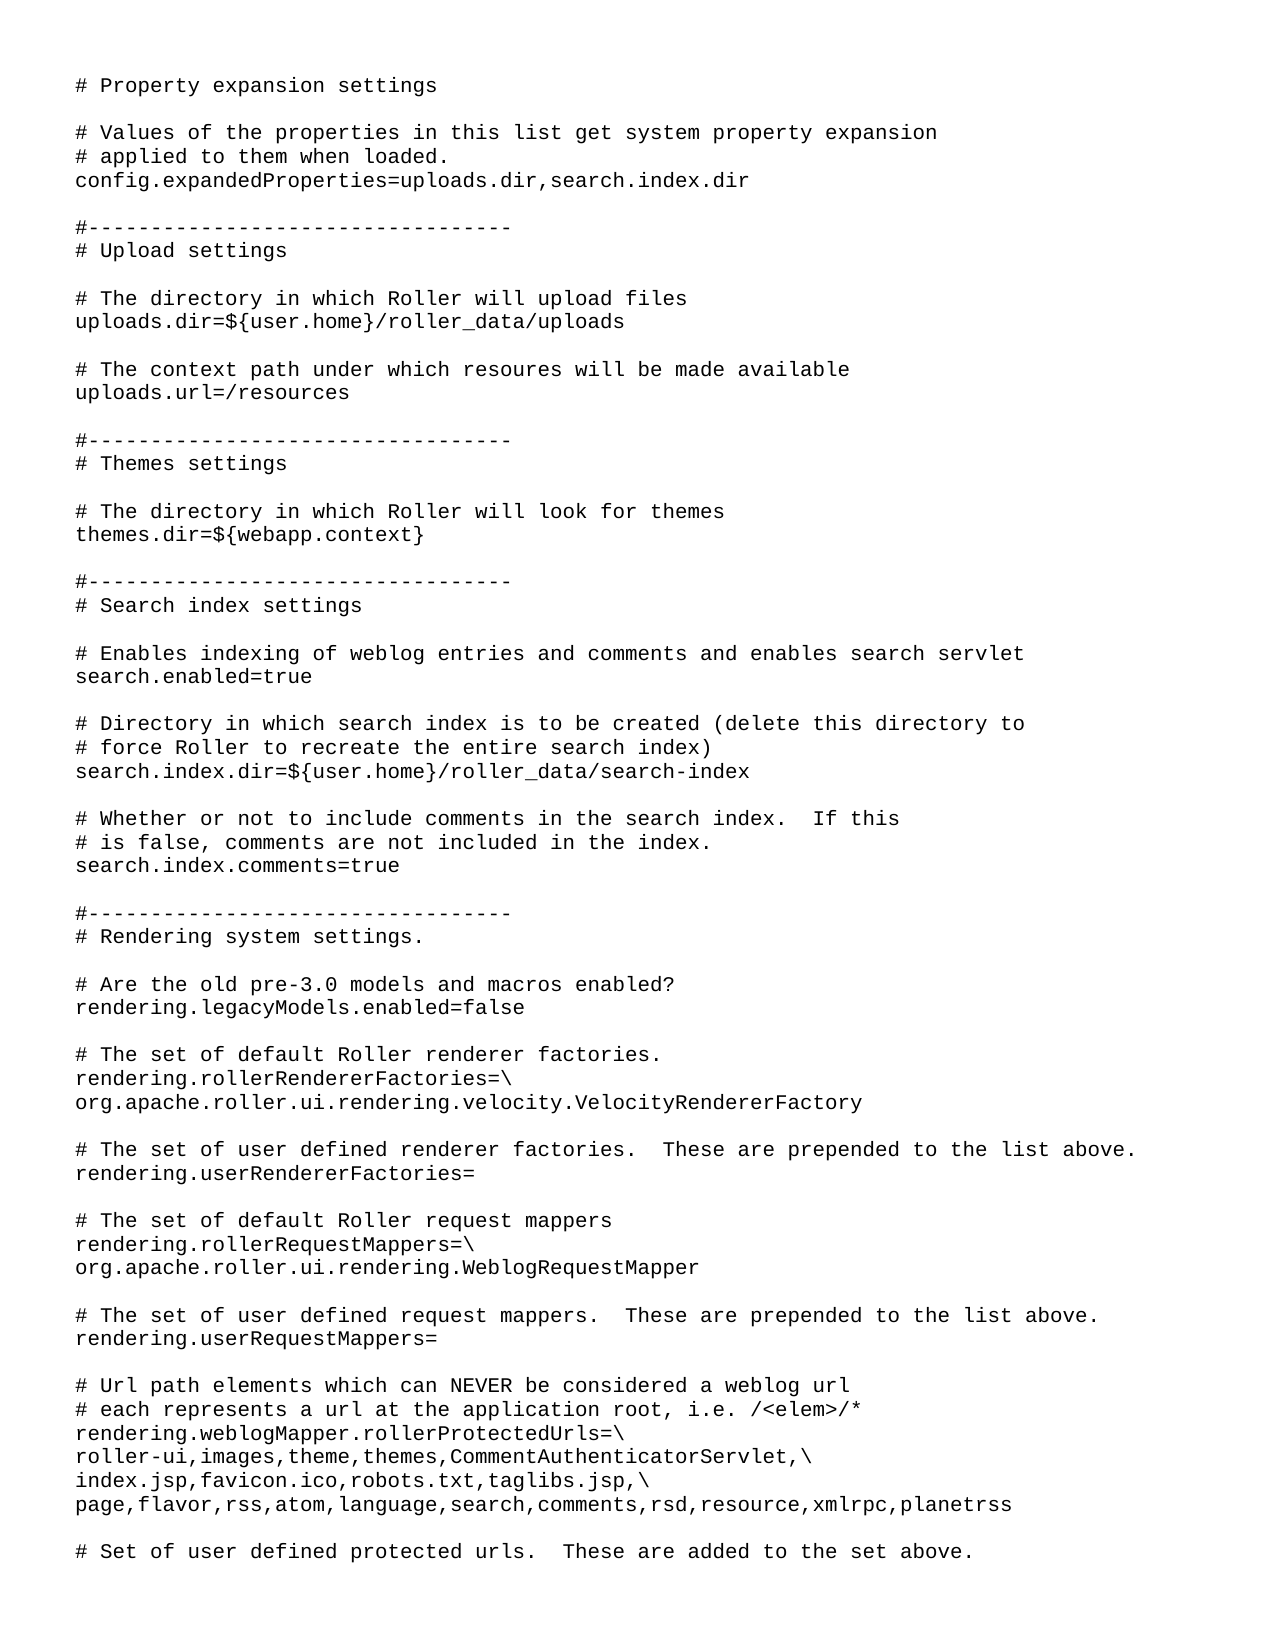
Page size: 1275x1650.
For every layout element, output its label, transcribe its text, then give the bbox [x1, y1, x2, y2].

text # Rendering system settings. [75, 926, 1200, 950]
text # Are the old pre-3.0 models and macros enabled? [75, 973, 1200, 997]
text # each represents a url at the application root, i.e. /<elem>/* [75, 1399, 1200, 1423]
text # The set of default Roller request mappers [75, 1210, 1200, 1234]
text org.apache.roller.ui.rendering.velocity.VelocityRendererFactory [75, 1092, 1200, 1115]
text # The context path under which resoures will be made available [75, 359, 1200, 382]
text # Property expansion settings [75, 75, 1200, 99]
text uploads.url=/resources [75, 382, 1200, 406]
text search.index.comments=true [75, 855, 1200, 879]
text # The set of user defined renderer factories. These are prepended to the list above. [75, 1139, 1200, 1163]
text # applied to them when loaded. [75, 146, 1200, 169]
text # Whether or not to include comments in the search index. If this [75, 808, 1200, 832]
text #---------------------------------- [75, 430, 1200, 453]
text search.index.dir=${user.home}/roller_data/search-index [75, 761, 1200, 784]
text roller-ui,images,theme,themes,CommentAuthenticatorServlet,\ [75, 1446, 1200, 1470]
text uploads.dir=${user.home}/roller_data/uploads [75, 311, 1200, 335]
text # Url path elements which can NEVER be considered a weblog url [75, 1376, 1200, 1399]
text # The set of user defined request mappers. These are prepended to the list above. [75, 1304, 1200, 1328]
text # Set of user defined protected urls. These are added to the set above. [75, 1541, 1200, 1565]
text config.expandedProperties=uploads.dir,search.index.dir [75, 169, 1200, 193]
text # Directory in which search index is to be created (delete this directory to [75, 713, 1200, 737]
text search.enabled=true [75, 666, 1200, 690]
text rendering.rollerRendererFactories=\ [75, 1068, 1200, 1092]
text # Values of the properties in this list get system property expansion [75, 122, 1200, 146]
text # The directory in which Roller will upload files [75, 288, 1200, 311]
text #---------------------------------- [75, 903, 1200, 926]
text # Enables indexing of weblog entries and comments and enables search servlet [75, 642, 1200, 666]
text page,flavor,rss,atom,language,search,comments,rsd,resource,xmlrpc,planetrss [75, 1494, 1200, 1517]
text rendering.rollerRequestMappers=\ [75, 1234, 1200, 1257]
text themes.dir=${webapp.context} [75, 524, 1200, 548]
text rendering.legacyModels.enabled=false [75, 997, 1200, 1021]
text rendering.userRendererFactories= [75, 1163, 1200, 1186]
text org.apache.roller.ui.rendering.WeblogRequestMapper [75, 1257, 1200, 1281]
text rendering.weblogMapper.rollerProtectedUrls=\ [75, 1423, 1200, 1446]
text index.jsp,favicon.ico,robots.txt,taglibs.jsp,\ [75, 1470, 1200, 1494]
text #---------------------------------- [75, 572, 1200, 595]
text #---------------------------------- [75, 217, 1200, 241]
text # Search index settings [75, 595, 1200, 619]
text # Upload settings [75, 241, 1200, 264]
text # The directory in which Roller will look for themes [75, 501, 1200, 524]
text # is false, comments are not included in the index. [75, 832, 1200, 855]
text # The set of default Roller renderer factories. [75, 1044, 1200, 1068]
text # force Roller to recreate the entire search index) [75, 737, 1200, 761]
text rendering.userRequestMappers= [75, 1328, 1200, 1352]
text # Themes settings [75, 453, 1200, 477]
